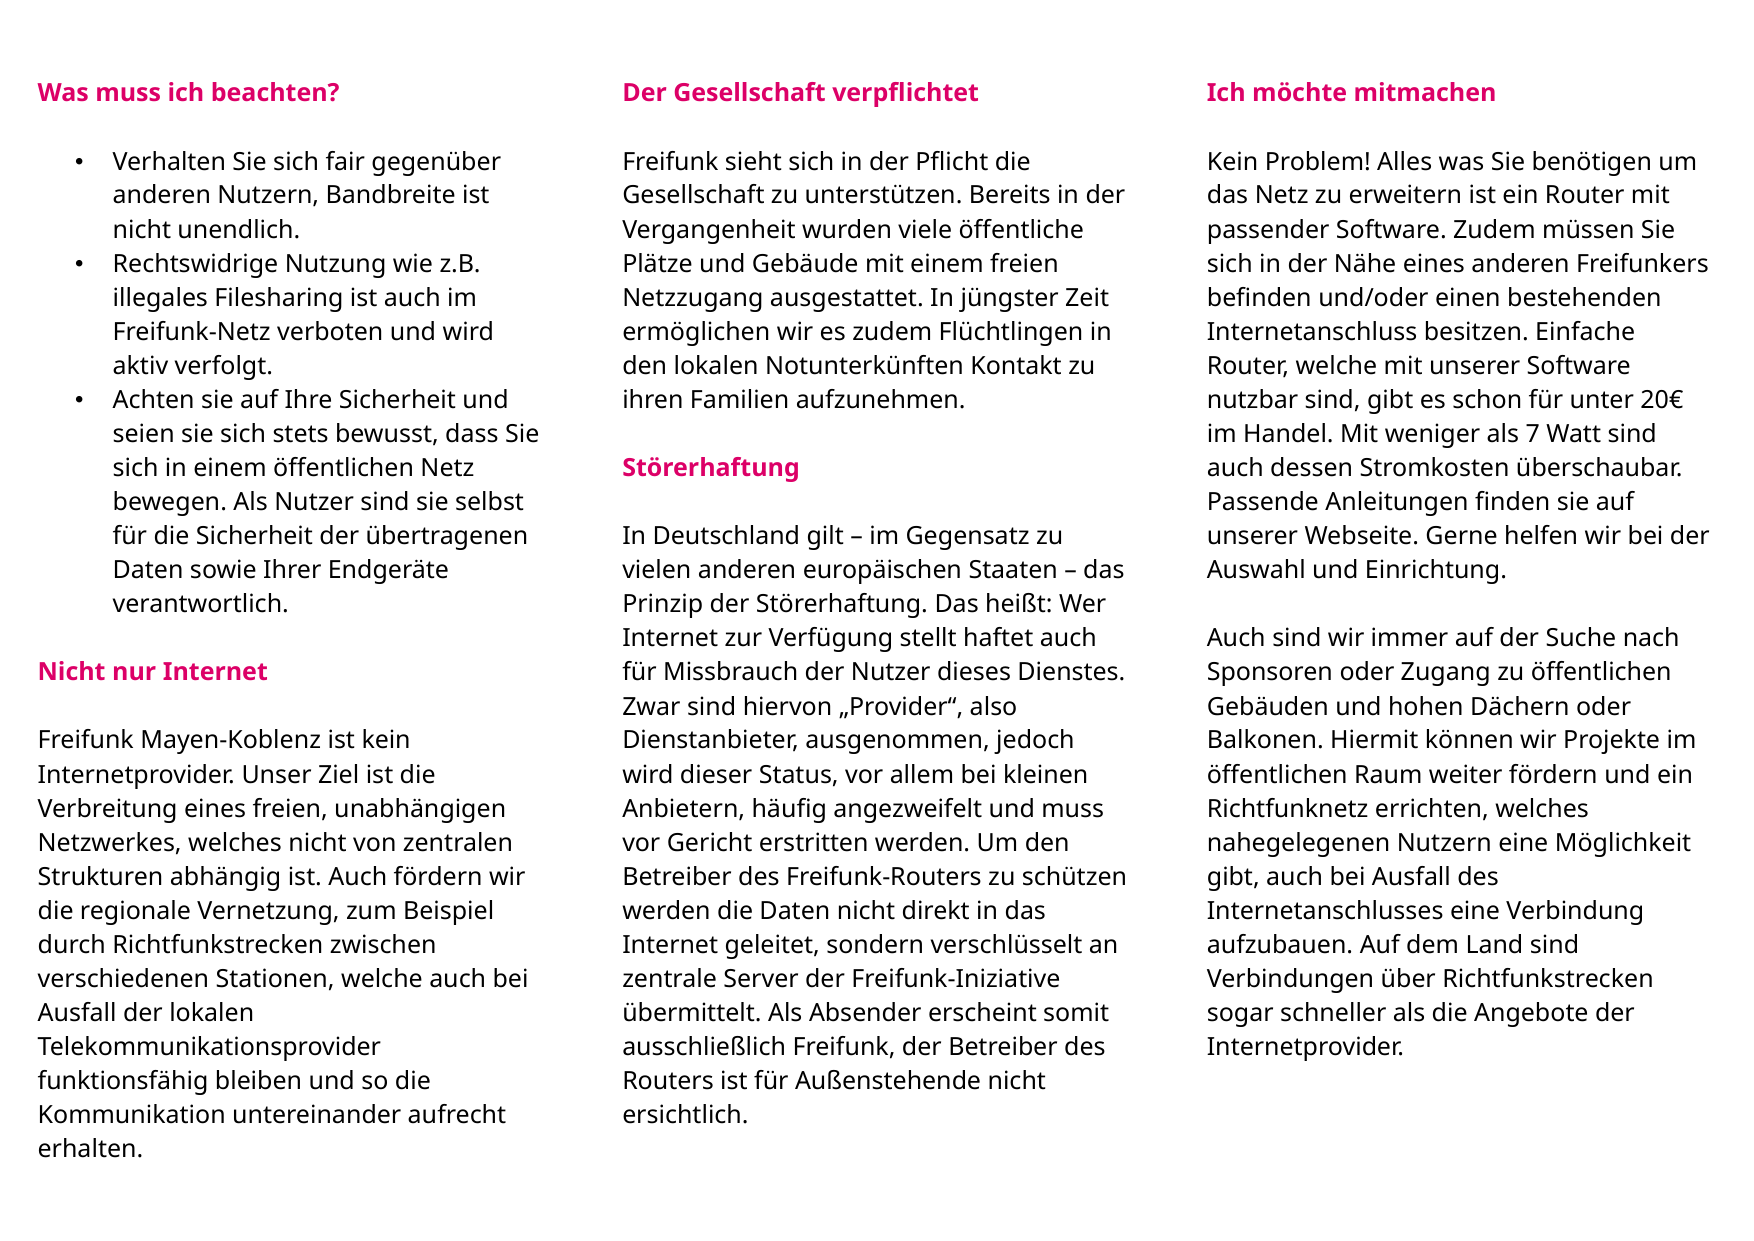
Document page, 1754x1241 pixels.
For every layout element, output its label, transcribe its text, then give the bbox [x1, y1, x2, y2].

text In Deutschland gilt – im Gegensatz zu vielen anderen europäischen Staaten – das Prinzip der Störerhaftung. Das heißt: Wer Internet zur Verfügung stellt haftet auch für Missbrauch der Nutzer dieses Dienstes. Zwar sind hiervon „Provider“, also Dienstanbieter, ausgenommen, jedoch wird dieser Status, vor allem bei kleinen Anbietern, häufig angezweifelt und muss vor Gericht erstritten werden. Um den Betreiber des Freifunk-Routers zu schützen werden die Daten nicht direkt in das Internet geleitet, sondern verschlüsselt an zentrale Server der Freifunk-Iniziative übermittelt. Als Absender erscheint somit ausschließlich Freifunk, der Betreiber des Routers ist für Außenstehende nicht ersichtlich. [622, 518, 1132, 1131]
list Rechtswidrige Nutzung wie z.B. illegales Filesharing ist auch im Freifunk-Netz verboten und wird aktiv verfolgt. [75, 245, 547, 382]
text Störerhaftung [622, 450, 1132, 484]
list Achten sie auf Ihre Sicherheit und seien sie sich stets bewusst, dass Sie sich in einem öffentlichen Netz bewegen. Als Nutzer sind sie selbst für die Sicherheit der übertragenen Daten sowie Ihrer Endgeräte verantwortlich. [75, 382, 547, 620]
text Ich möchte mitmachen [1207, 75, 1716, 109]
text Freifunk Mayen-Koblenz ist kein Internetprovider. Unser Ziel ist die Verbreitung eines freien, unabhängigen Netzwerkes, welches nicht von zentralen Strukturen abhängig ist. Auch fördern wir die regionale Vernetzung, zum Beispiel durch Richtfunkstrecken zwischen verschiedenen Stationen, welche auch bei Ausfall der lokalen Telekommunikationsprovider funktionsfähig bleiben und so die Kommunikation untereinander aufrecht erhalten. [37, 722, 547, 1165]
text Der Gesellschaft verpflichtet [622, 75, 1132, 109]
list Verhalten Sie sich fair gegenüber anderen Nutzern, Bandbreite ist nicht unendlich. [75, 143, 547, 245]
text Kein Problem! Alles was Sie benötigen um das Netz zu erweitern ist ein Router mit passender Software. Zudem müssen Sie sich in der Nähe eines anderen Freifunkers befinden und/oder einen bestehenden Internetanschluss besitzen. Einfache Router, welche mit unserer Software nutzbar sind, gibt es schon für unter 20€ im Handel. Mit weniger als 7 Watt sind auch dessen Stromkosten überschaubar. Passende Anleitungen finden sie auf unserer Webseite. Gerne helfen wir bei der Auswahl und Einrichtung. Auch sind wir immer auf der Suche nach Sponsoren oder Zugang zu öffentlichen Gebäuden und hohen Dächern oder Balkonen. Hiermit können wir Projekte im öffentlichen Raum weiter fördern und ein Richtfunknetz errichten, welches nahegelegenen Nutzern eine Möglichkeit gibt, auch bei Ausfall des Internetanschlusses eine Verbindung aufzubauen. Auf dem Land sind Verbindungen über Richtfunk­strecken sogar schneller als die Angebote der Internetprovider. [1207, 143, 1716, 1063]
text Freifunk sieht sich in der Pflicht die Gesellschaft zu unterstützen. Bereits in der Vergangenheit wurden viele öffentliche Plätze und Gebäude mit einem freien Netzzugang ausgestattet. In jüngster Zeit ermöglichen wir es zudem Flüchtlingen in den lokalen Notunterkünften Kontakt zu ihren Familien aufzunehmen. [622, 143, 1132, 416]
list Was muss ich beachten? [2, 75, 547, 109]
text Nicht nur Internet [37, 654, 547, 688]
